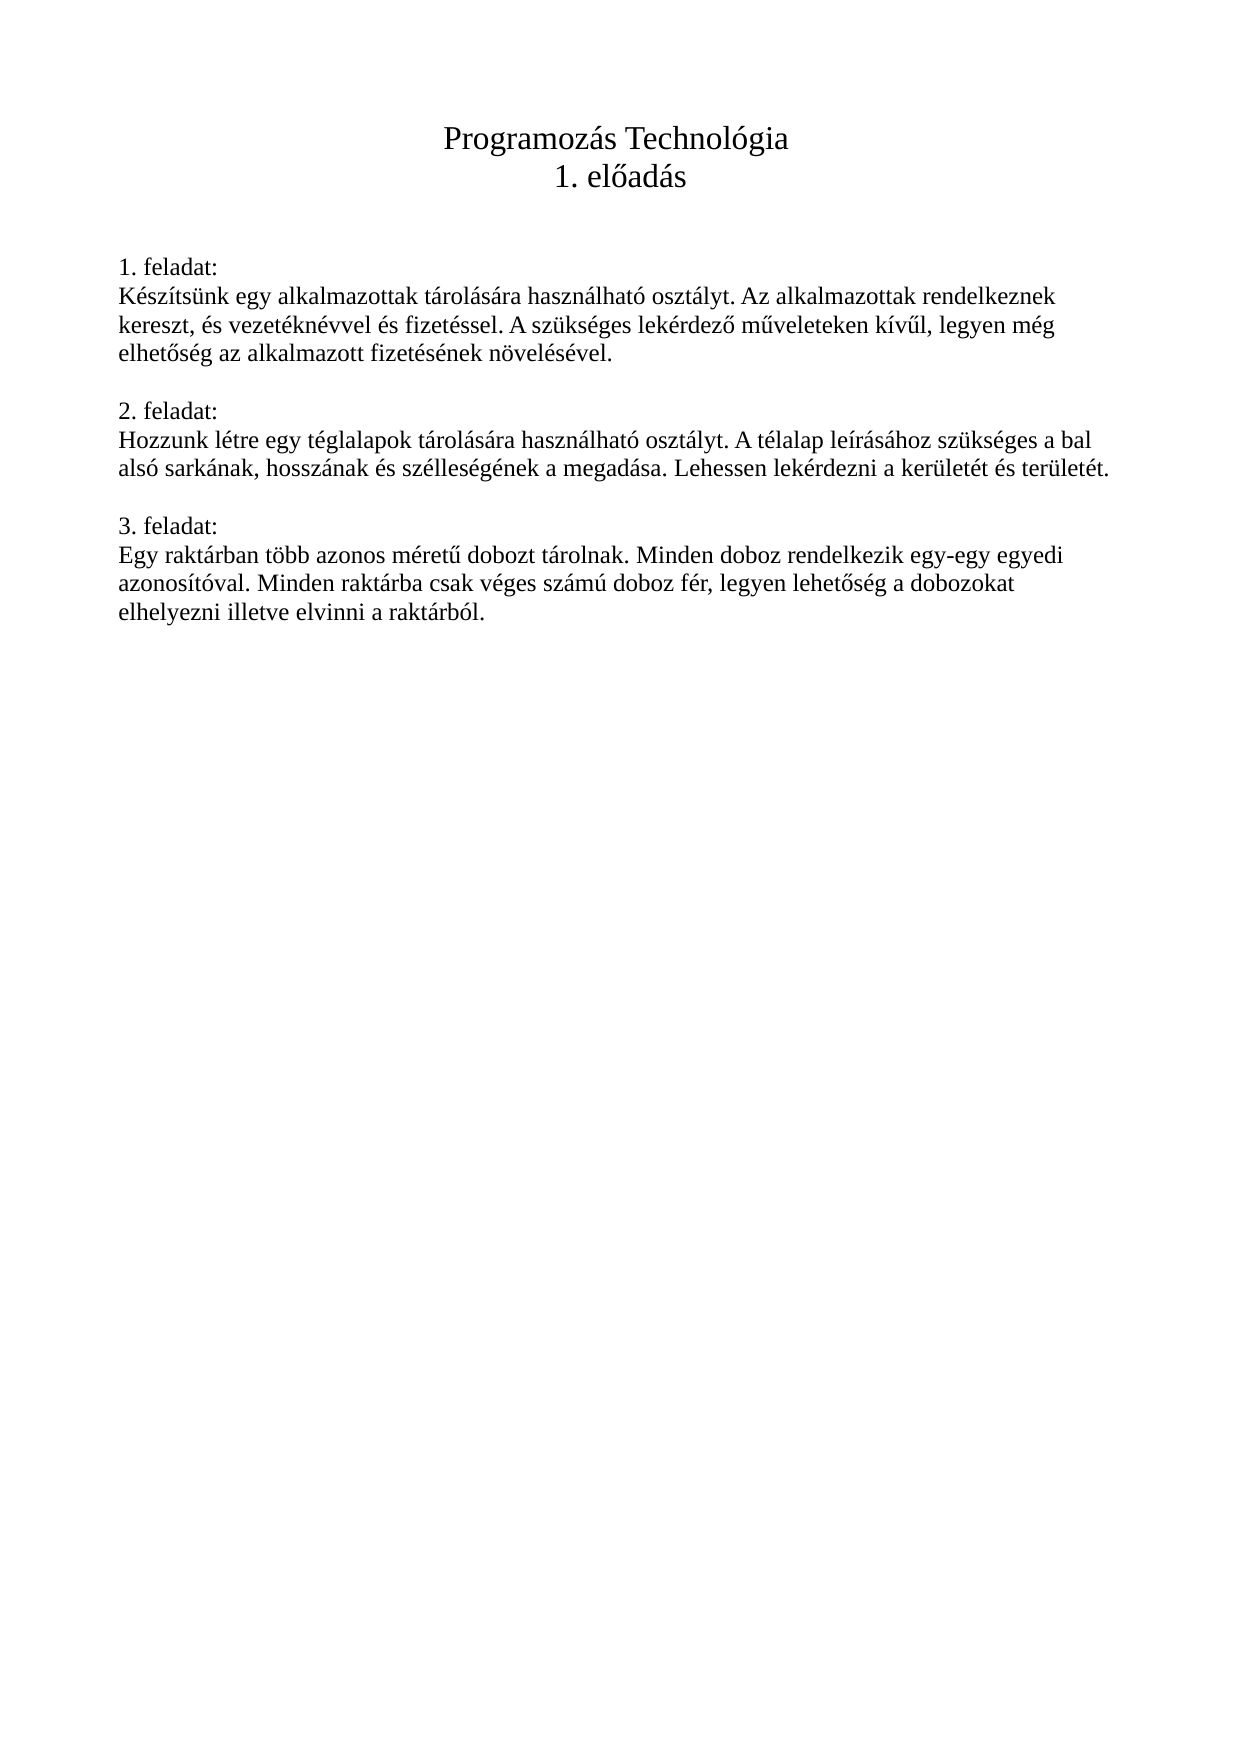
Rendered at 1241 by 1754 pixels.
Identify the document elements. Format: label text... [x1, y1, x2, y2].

text Programozás Technológia [118, 118, 1122, 156]
text Hozzunk létre egy téglalapok tárolására használható osztályt. A télalap leírásához szükséges a bal alsó sarkának, hosszának és szélleségének a megadása. Lehessen lekérdezni a kerületét és területét. [118, 425, 1122, 482]
text 3. feladat: [118, 511, 1122, 540]
text Egy raktárban több azonos méretű dobozt tárolnak. Minden doboz rendelkezik egy-egy egyedi azonosítóval. Minden raktárba csak véges számú doboz fér, legyen lehetőség a dobozokat elhelyezni illetve elvinni a raktárból. [118, 540, 1122, 626]
text 1. feladat: [118, 252, 1122, 281]
text 2. feladat: [118, 396, 1122, 425]
text 1. előadás [118, 156, 1122, 195]
text Készítsünk egy alkalmazottak tárolására használható osztályt. Az alkalmazottak rendelkeznek kereszt, és vezetéknévvel és fizetéssel. A szükséges lekérdező műveleteken kívűl, legyen még elhetőség az alkalmazott fizetésének növelésével. [118, 281, 1122, 367]
